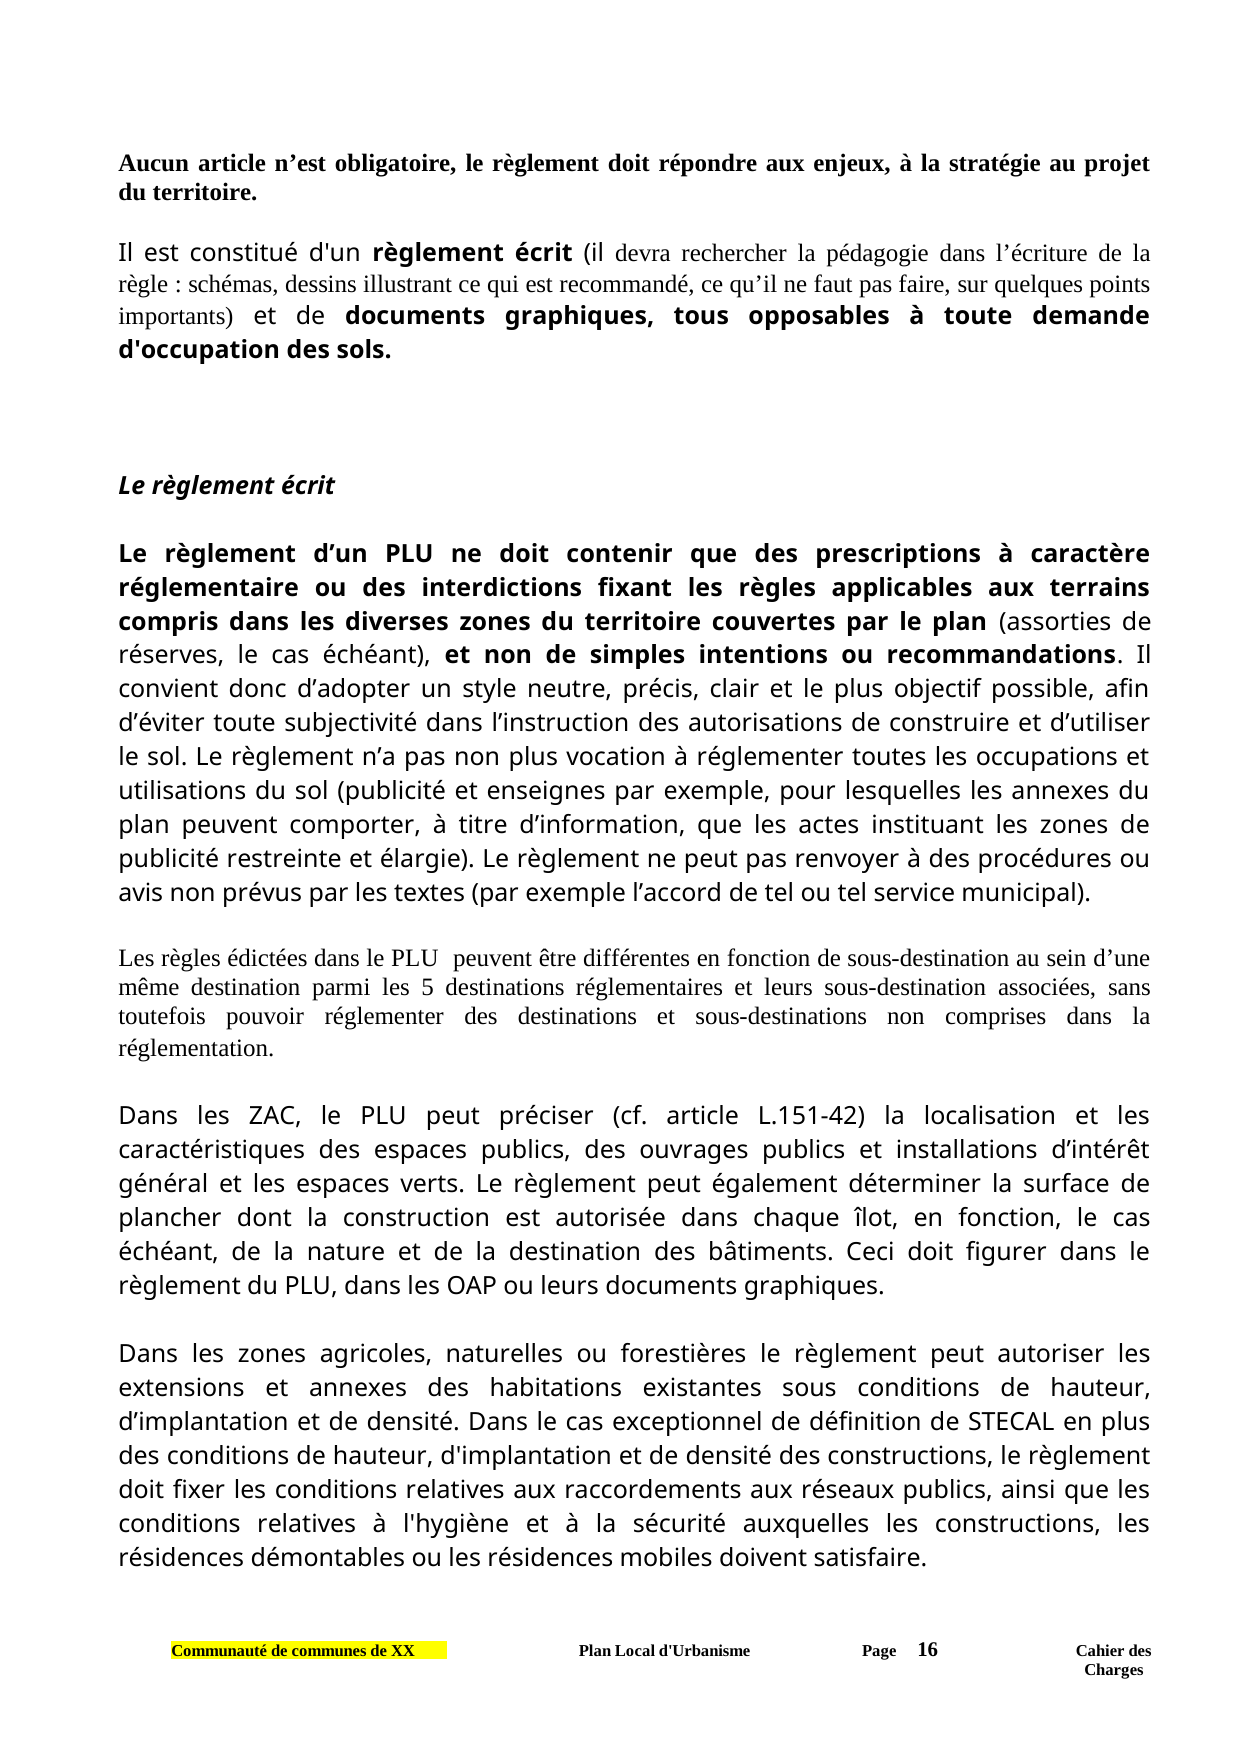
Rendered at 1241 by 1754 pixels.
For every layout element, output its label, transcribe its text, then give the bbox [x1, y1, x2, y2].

text Dans les ZAC, le PLU peut préciser (cf. article L.151-42) la localisation et les caractéristiques des espaces publics, des ouvrages publics et installations d’intérêt général et les espaces verts. Le règlement peut également déterminer la surface de plancher dont la construction est autorisée dans chaque îlot, en fonction, le cas échéant, de la nature et de la destination des bâtiments. Ceci doit figurer dans le règlement du PLU, dans les OAP ou leurs documents graphiques. [118, 1098, 1152, 1302]
text Les règles édictées dans le PLU peuvent être différentes en fonction de sous-destination au sein d’une même destination parmi les 5 destinations réglementaires et leurs sous-destination associées, sans toutefois pouvoir réglementer des destinations et sous-destinations non comprises dans la réglementation. [118, 943, 1152, 1064]
text Le règlement d’un PLU ne doit contenir que des prescriptions à caractère réglementaire ou des interdictions fixant les règles applicables aux terrains compris dans les diverses zones du territoire couvertes par le plan (assorties de réserves, le cas échéant), et non de simples intentions ou recommandations. Il convient donc d’adopter un style neutre, précis, clair et le plus objectif possible, afin d’éviter toute subjectivité dans l’instruction des autorisations de construire et d’utiliser le sol. Le règlement n’a pas non plus vocation à réglementer toutes les occupations et utilisations du sol (publicité et enseignes par exemple, pour lesquelles les annexes du plan peuvent comporter, à titre d’information, que les actes instituant les zones de publicité restreinte et élargie). Le règlement ne peut pas renvoyer à des procédures ou avis non prévus par les textes (par exemple l’accord de tel ou tel service municipal). [118, 536, 1152, 909]
text Le règlement écrit [118, 468, 1152, 502]
text Il est constitué d'un règlement écrit (il devra rechercher la pédagogie dans l’écriture de la règle : schémas, dessins illustrant ce qui est recommandé, ce qu’il ne faut pas faire, sur quelques points importants) et de documents graphiques, tous opposables à toute demande d'occupation des sols. [118, 235, 1152, 366]
text Dans les zones agricoles, naturelles ou forestières le règlement peut autoriser les extensions et annexes des habitations existantes sous conditions de hauteur, d’implantation et de densité. Dans le cas exceptionnel de définition de STECAL en plus des conditions de hauteur, d'implantation et de densité des constructions, le règlement doit fixer les conditions relatives aux raccordements aux réseaux publics, ainsi que les conditions relatives à l'hygiène et à la sécurité auxquelles les constructions, les résidences démontables ou les résidences mobiles doivent satisfaire. [118, 1336, 1152, 1574]
text Aucun article n’est obligatoire, le règlement doit répondre aux enjeux, à la stratégie au projet du territoire. [118, 148, 1152, 206]
